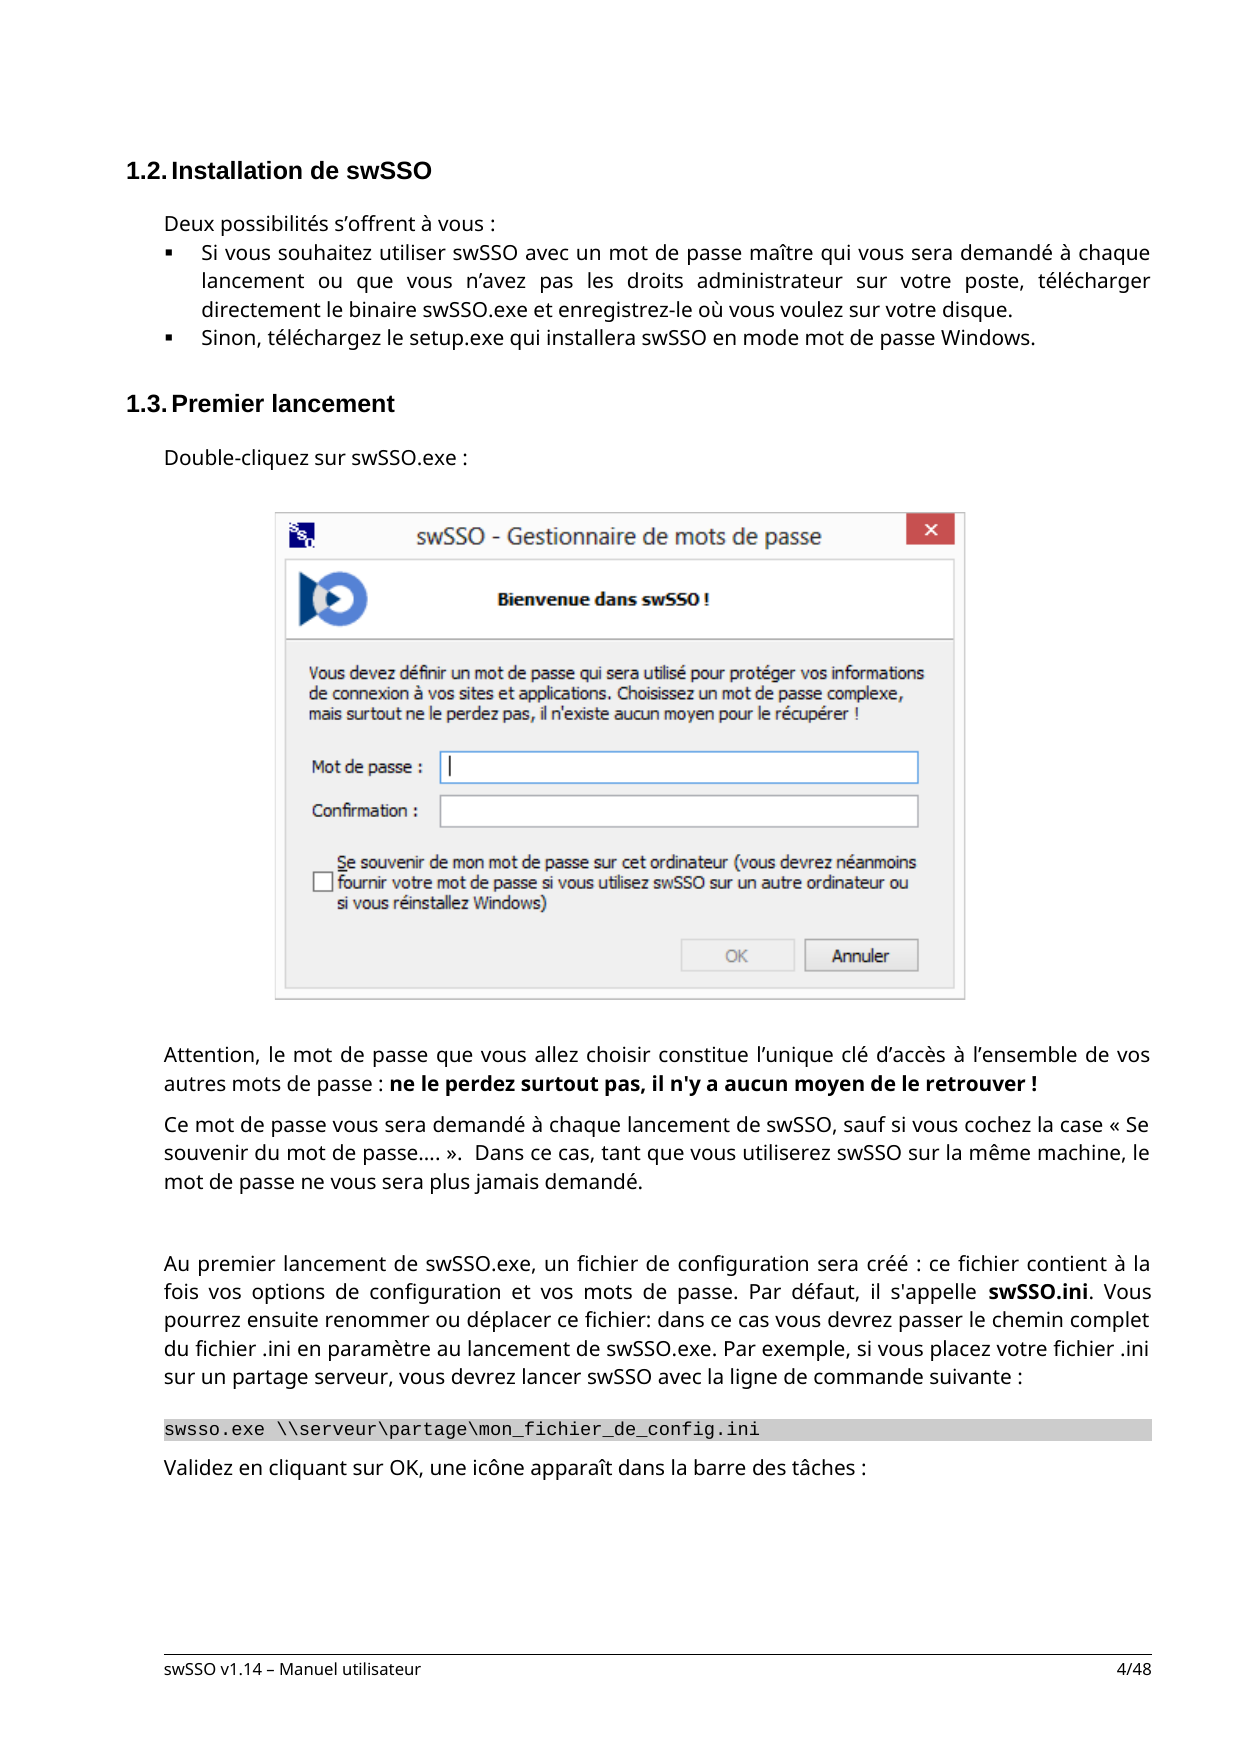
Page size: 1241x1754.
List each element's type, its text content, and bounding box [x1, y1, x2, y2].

text Double-cliquez sur swSSO.exe : [164, 443, 1152, 471]
text Deux possibilités s’offrent à vous : [164, 209, 1152, 238]
text Ce mot de passe vous sera demandé à chaque lancement de swSSO, sauf si vous cochez la case « Se souvenir du mot de passe…. ». Dans ce cas, tant que vous utiliserez swSSO sur la même machine, le mot de passe ne vous sera plus jamais demandé. [164, 1110, 1152, 1195]
list Si vous souhaitez utiliser swSSO avec un mot de passe maître qui vous sera demandé à chaque lancement ou que vous n’avez pas les droits administrateur sur votre poste, télécharger directement le binaire swSSO.exe et enregistrez-le où vous voulez sur votre disque. [164, 238, 1152, 323]
text Attention, le mot de passe que vous allez choisir constitue l’unique clé d’accès à l’ensemble de vos autres mots de passe : ne le perdez surtout pas, il n'y a aucun moyen de le retrouver ! [164, 1041, 1152, 1097]
picture [274, 512, 966, 1000]
text Au premier lancement de swSSO.exe, un fichier de configuration sera créé : ce fichier contient à la fois vos options de configuration et vos mots de passe. Par défaut, il s'appelle swSSO.ini. Vous pourrez ensuite renommer ou déplacer ce fichier: dans ce cas vous devrez passer le chemin complet du fichier .ini en paramètre au lancement de swSSO.exe. Par exemple, si vous placez votre fichier .ini sur un partage serveur, vous devrez lancer swSSO avec la ligne de commande suivante : [164, 1249, 1152, 1391]
text Validez en cliquant sur OK, une icône apparaît dans la barre des tâches : [164, 1453, 1152, 1482]
subtitle Installation de swSSO [126, 156, 1152, 184]
list Sinon, téléchargez le setup.exe qui installera swSSO en mode mot de passe Windows. [164, 323, 1152, 352]
text swsso.exe \\serveur\partage\mon_fichier_de_config.ini [164, 1419, 1152, 1441]
subtitle Premier lancement [126, 389, 1152, 418]
